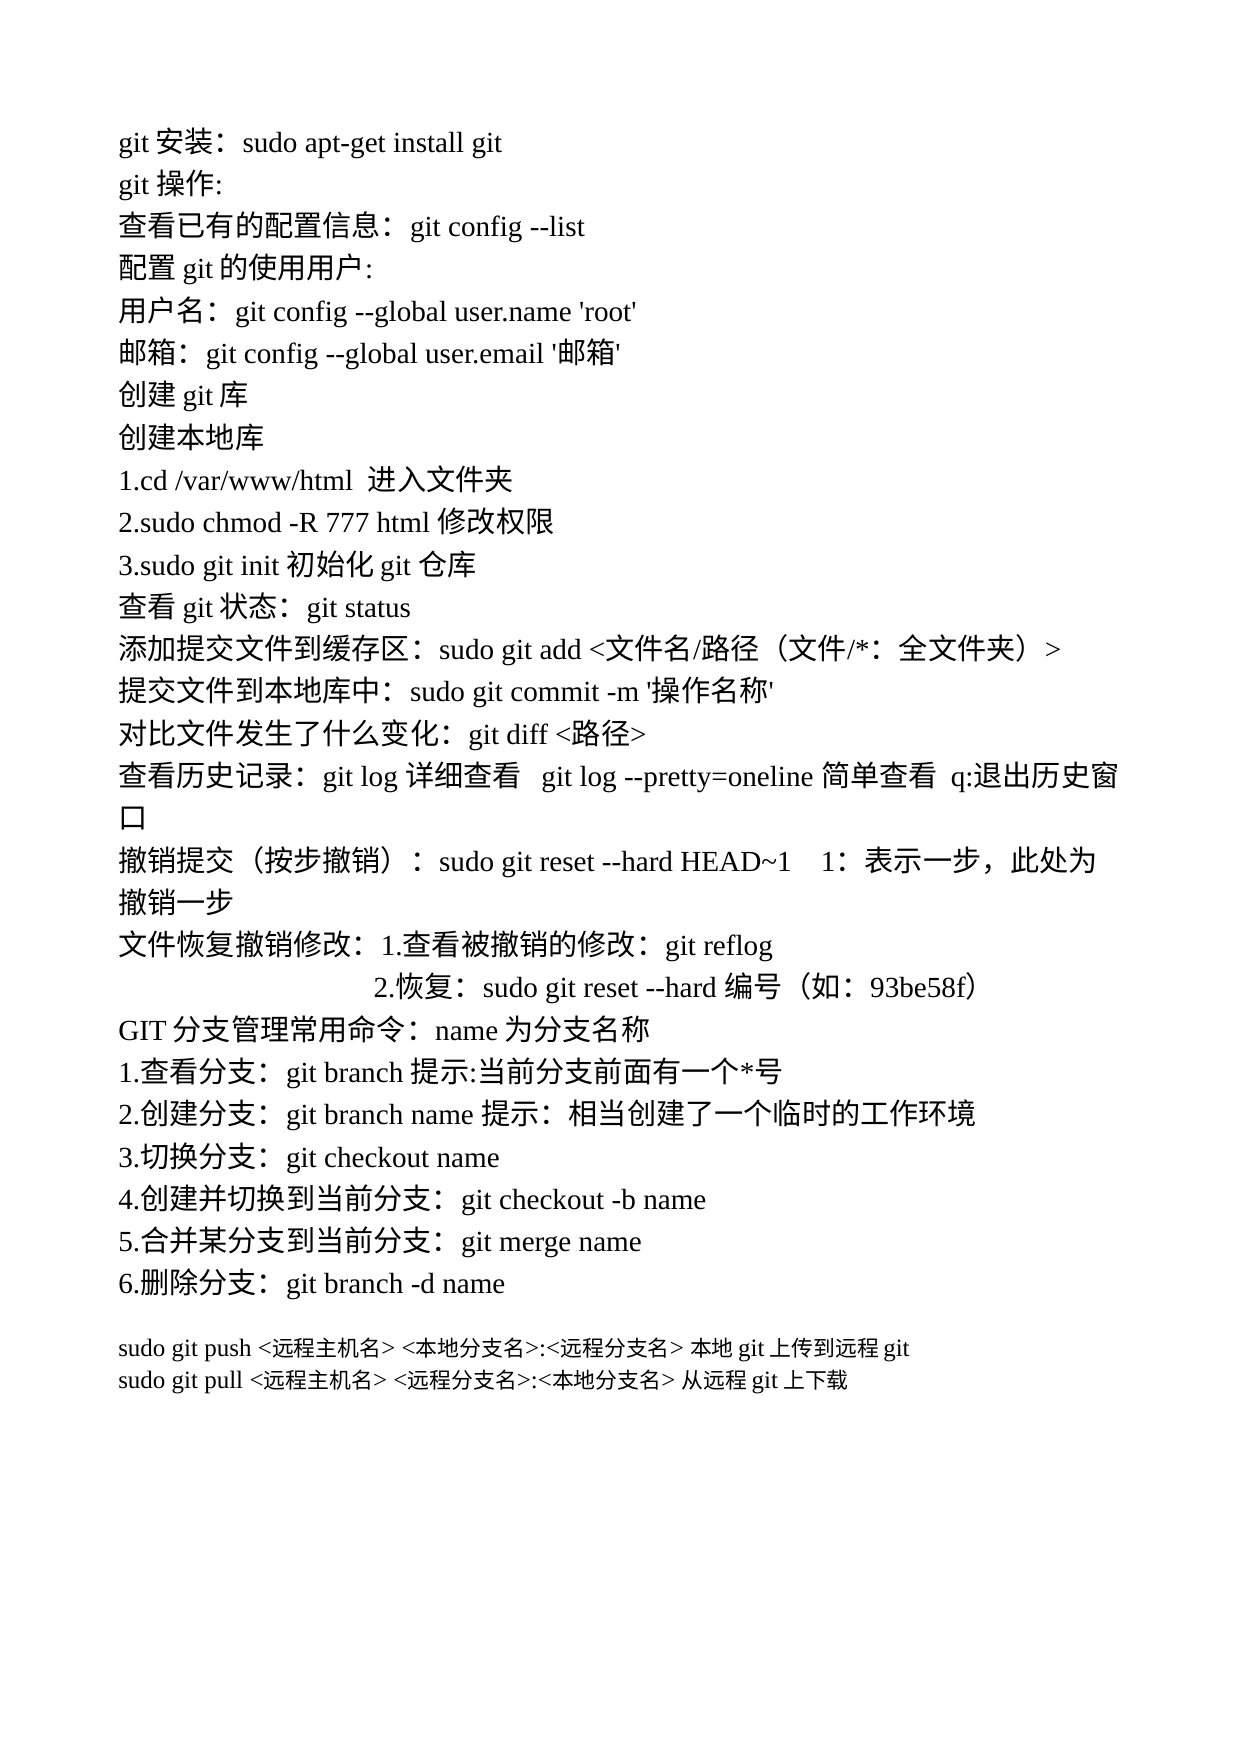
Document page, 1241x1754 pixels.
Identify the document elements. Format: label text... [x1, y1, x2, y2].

text 提交文件到本地库中：sudo git commit -m '操作名称' [118, 668, 1122, 710]
text 配置git的使用用户: [118, 245, 1122, 287]
text 1.cd /var/www/html 进入文件夹 [118, 456, 1122, 499]
text 4.创建并切换到当前分支：git checkout -b name [118, 1175, 1122, 1218]
text 3.切换分支：git checkout name [118, 1133, 1122, 1175]
text 邮箱：git config --global user.email '邮箱' [118, 329, 1122, 372]
text sudo git pull <远程主机名> <远程分支名>:<本地分支名> 从远程git上下载 [118, 1363, 1122, 1394]
text 查看历史记录：git log 详细查看 git log --pretty=oneline 简单查看 q:退出历史窗口 [118, 752, 1122, 837]
text 3.sudo git init 初始化git 仓库 [118, 541, 1122, 583]
text 添加提交文件到缓存区：sudo git add <文件名/路径（文件/*：全文件夹）> [118, 626, 1122, 668]
text 对比文件发生了什么变化：git diff <路径> [118, 710, 1122, 752]
text 6.删除分支：git branch -d name [118, 1260, 1122, 1302]
text 文件恢复撤销修改：1.查看被撤销的修改：git reflog [118, 922, 1122, 964]
text 2.sudo chmod -R 777 html 修改权限 [118, 499, 1122, 541]
text GIT分支管理常用命令：name为分支名称 [118, 1006, 1122, 1048]
text 撤销提交（按步撤销）：sudo git reset --hard HEAD~1 1：表示一步，此处为撤销一步 [118, 837, 1122, 922]
text 创建git库 [118, 372, 1122, 414]
text 查看已有的配置信息：git config --list [118, 203, 1122, 245]
text 1.查看分支：git branch 提示:当前分支前面有一个*号 [118, 1048, 1122, 1091]
text sudo git push <远程主机名> <本地分支名>:<远程分支名> 本地git上传到远程git [118, 1331, 1122, 1363]
text 创建本地库 [118, 414, 1122, 456]
text 用户名：git config --global user.name 'root' [118, 287, 1122, 329]
text 查看git状态：git status [118, 583, 1122, 626]
text 5.合并某分支到当前分支：git merge name [118, 1218, 1122, 1260]
text git 操作: [118, 160, 1122, 203]
text git安装：sudo apt-get install git [118, 118, 1122, 160]
text 2.恢复：sudo git reset --hard 编号（如：93be58f） [118, 964, 1122, 1006]
text 2.创建分支：git branch name 提示：相当创建了一个临时的工作环境 [118, 1091, 1122, 1133]
